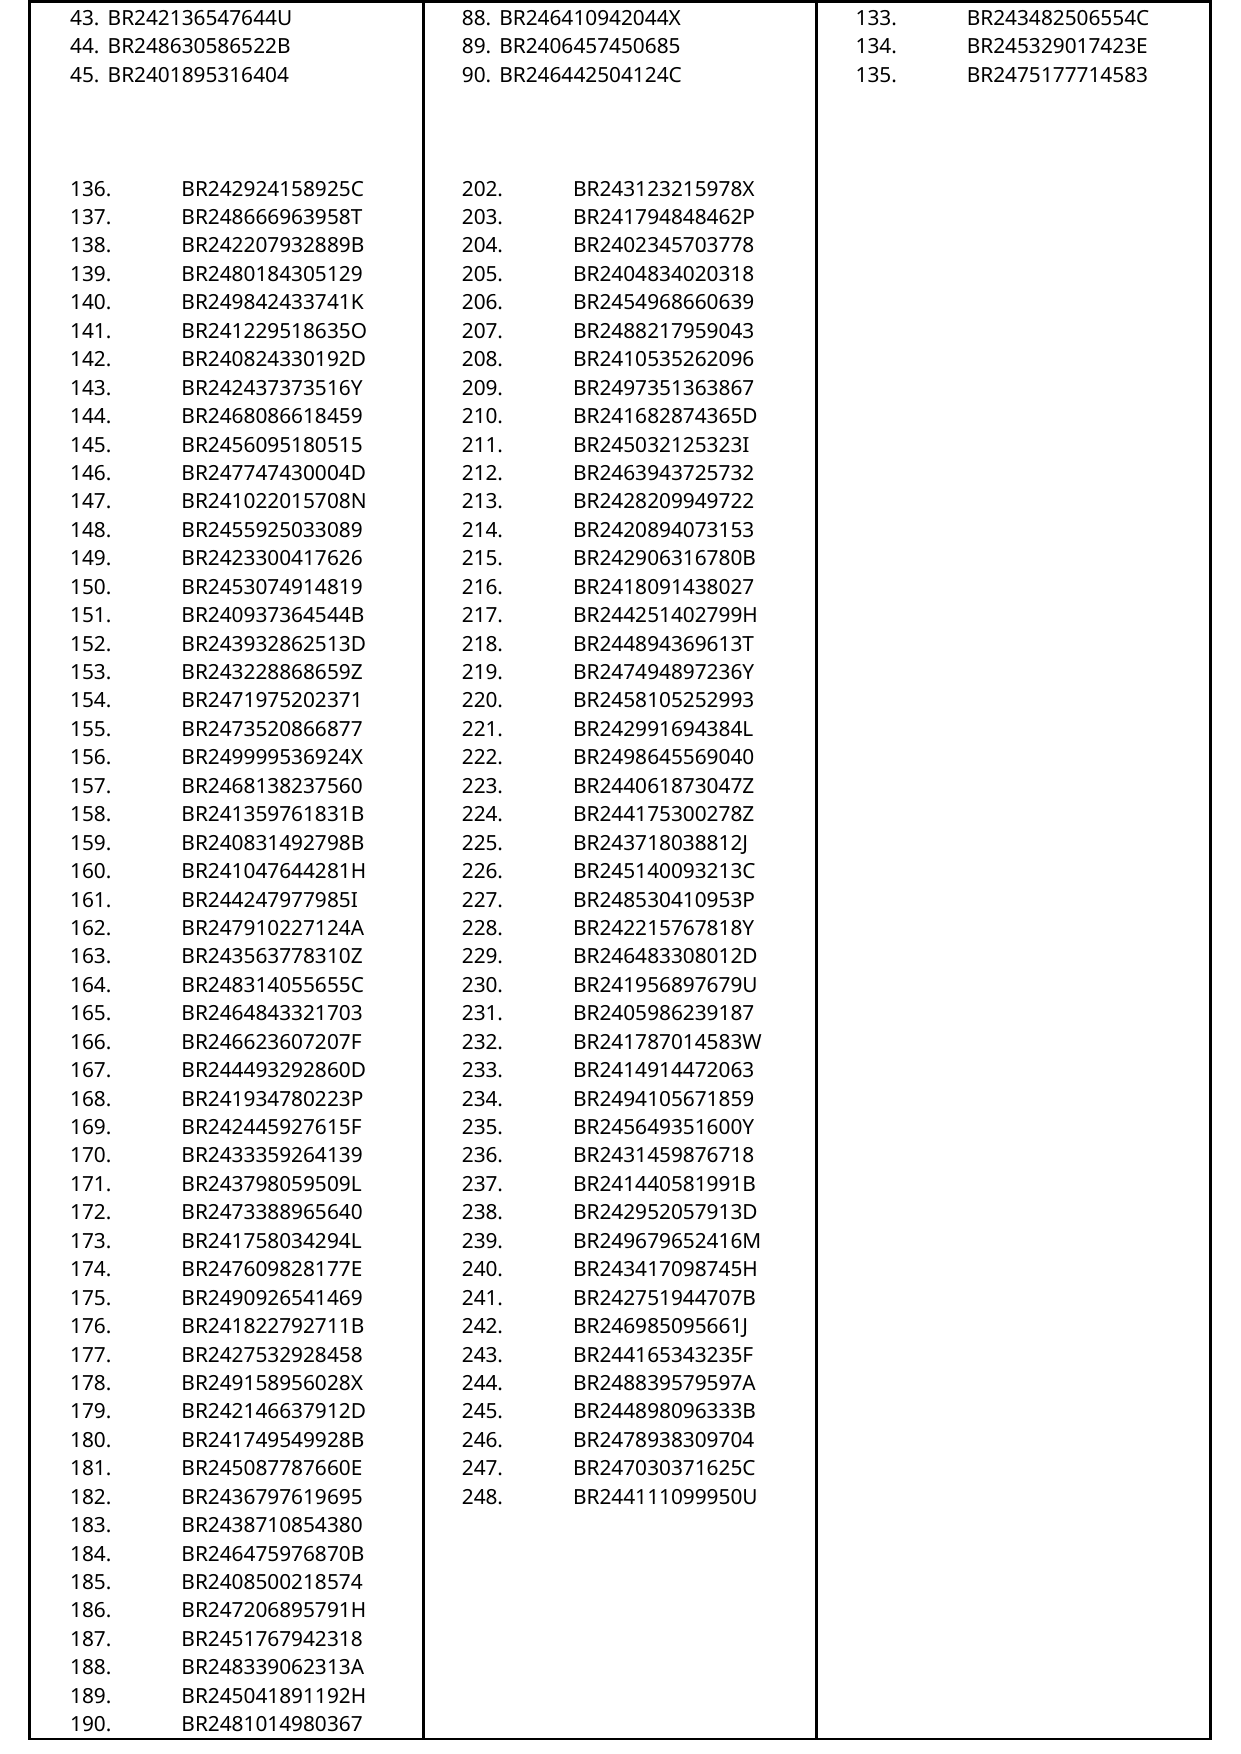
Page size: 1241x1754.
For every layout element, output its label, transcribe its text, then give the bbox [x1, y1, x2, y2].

table_cell BR245753173423W BR2476863103313 BR2426861162882 BR240796902421W BR249882049044X BR243880636467A BR2411411580453 BR2446094270677 BR244958597345M BR2430792361637 BR249006383264W BR2438849009312 BR2410522758980 BR2439519193311 BR2484063663933 BR241855633991V BR240065025205Y BR2472315999258 BR2433992001837 BR2420387210894 BR247592135482A BR2422492942002 BR241917201596A BR244882184185E BR245647455339F BR243430071424H BR245640875477I BR2427037437336 BR247476990320D BR2402684075590 BR249061926681Q BR2421594297238 BR247175135318T BR245428821800L BR248006140212K BR244791068794Y BR2439496116856 BR244462821013O BR246843692891V BR247591231045D BR242009249580K BR2454342085820 BR242136547644U BR248630586522B BR2401895316404 BR242924158925C BR248666963958T BR242207932889B BR2480184305129 BR249842433741K BR241229518635O BR240824330192D BR242437373516Y BR2468086618459 BR2456095180515 BR247747430004D BR241022015708N BR2455925033089 BR2423300417626 BR2453074914819 BR240937364544B BR243932862513D BR243228868659Z BR2471975202371 BR2473520866877 BR249999536924X BR2468138237560 BR241359761831B BR240831492798B BR241047644281H BR244247977985I BR247910227124A BR243563778310Z BR248314055655C BR2464843321703 BR246623607207F BR244493292860D BR241934780223P BR242445927615F BR2433359264139 BR243798059509L BR2473388965640 BR241758034294L BR247609828177E BR2490926541469 BR241822792711B BR2427532928458 BR249158956028X BR242146637912D BR241749549928B BR245087787660E BR2436797619695 BR2438710854380 BR246475976870B BR2408500218574 BR247206895791H BR2451767942318 BR248339062313A BR245041891192H BR2481014980367 BR2476290262031 BR248924055317Y BR2459048490519 BR2488394320384 BR2445040974110 BR244769371488X BR2419967604377 BR240220032063S BR244558266365D BR240050603761N BR2499326442243 [31, 3, 422, 1738]
table_cell BR248327630010H BR244480135752H BR249817494519K BR245474674419P BR245738120639N BR2437858118233 BR242482800600J BR247505691016G BR240272312049Z BR249179335342A BR2412390365828 BR240619366643O BR248901252924K BR242058634614O BR2462821852256 BR2472996045632 BR2494608681952 BR247261037383U BR248262321848W BR246565472121Y BR2444865910692 BR2456311290046 BR2424371610455 BR241294563790I BR241906123863Z BR244970303144L BR244755003761H BR2442866320527 BR245315804773A BR244577470990F BR243872341950X BR241046125976B BR240384591765G BR247329356556R BR245229033934Y BR245400103332G BR243854706720K BR245804039223R BR2411954501751 BR240026684327B BR241812167041T BR241309298569H BR243482506554C BR245329017423E BR2475177714583 [818, 3, 1209, 1738]
table_cell BR2422336291324 BR2423130416899 BR244243550945A BR245072244983C BR248711229765B BR241649344810N BR249008724156R BR243868622649M BR2489582792811 BR240155374224Q BR2440327756620 BR246129330028V BR247005749875Y BR249380863201W BR2450956586362 BR2471255388782 BR242242663087A BR245834728579A BR249207550118E BR242159689836L BR244180093162K BR2444850934677 BR245876836260C BR2459836712878 BR2454793265624 BR244254333305E BR242995237130B BR247445805580A BR245934114763F BR245625664252G BR245765729915J BR241422255520D BR247139669473E BR248124251972C BR247920921373W BR246966552235J BR2485616368694 BR2475736929638 BR2413103564443 BR248587091941B BR241451086202Z BR2440051473304 BR246410942044X BR2406457450685 BR246442504124C BR243123215978X BR241794848462P BR2402345703778 BR2404834020318 BR2454968660639 BR2488217959043 BR2410535262096 BR2497351363867 BR241682874365D BR245032125323I BR2463943725732 BR2428209949722 BR2420894073153 BR242906316780B BR2418091438027 BR244251402799H BR244894369613T BR247494897236Y BR2458105252993 BR242991694384L BR2498645569040 BR244061873047Z BR244175300278Z BR243718038812J BR245140093213C BR248530410953P BR242215767818Y BR246483308012D BR241956897679U BR2405986239187 BR241787014583W BR2414914472063 BR2494105671859 BR245649351600Y BR2431459876718 BR241440581991B BR242952057913D BR249679652416M BR243417098745H BR242751944707B BR246985095661J BR244165343235F BR248839579597A BR244898096333B BR2478938309704 BR247030371625C BR244111099950U [425, 3, 815, 1738]
